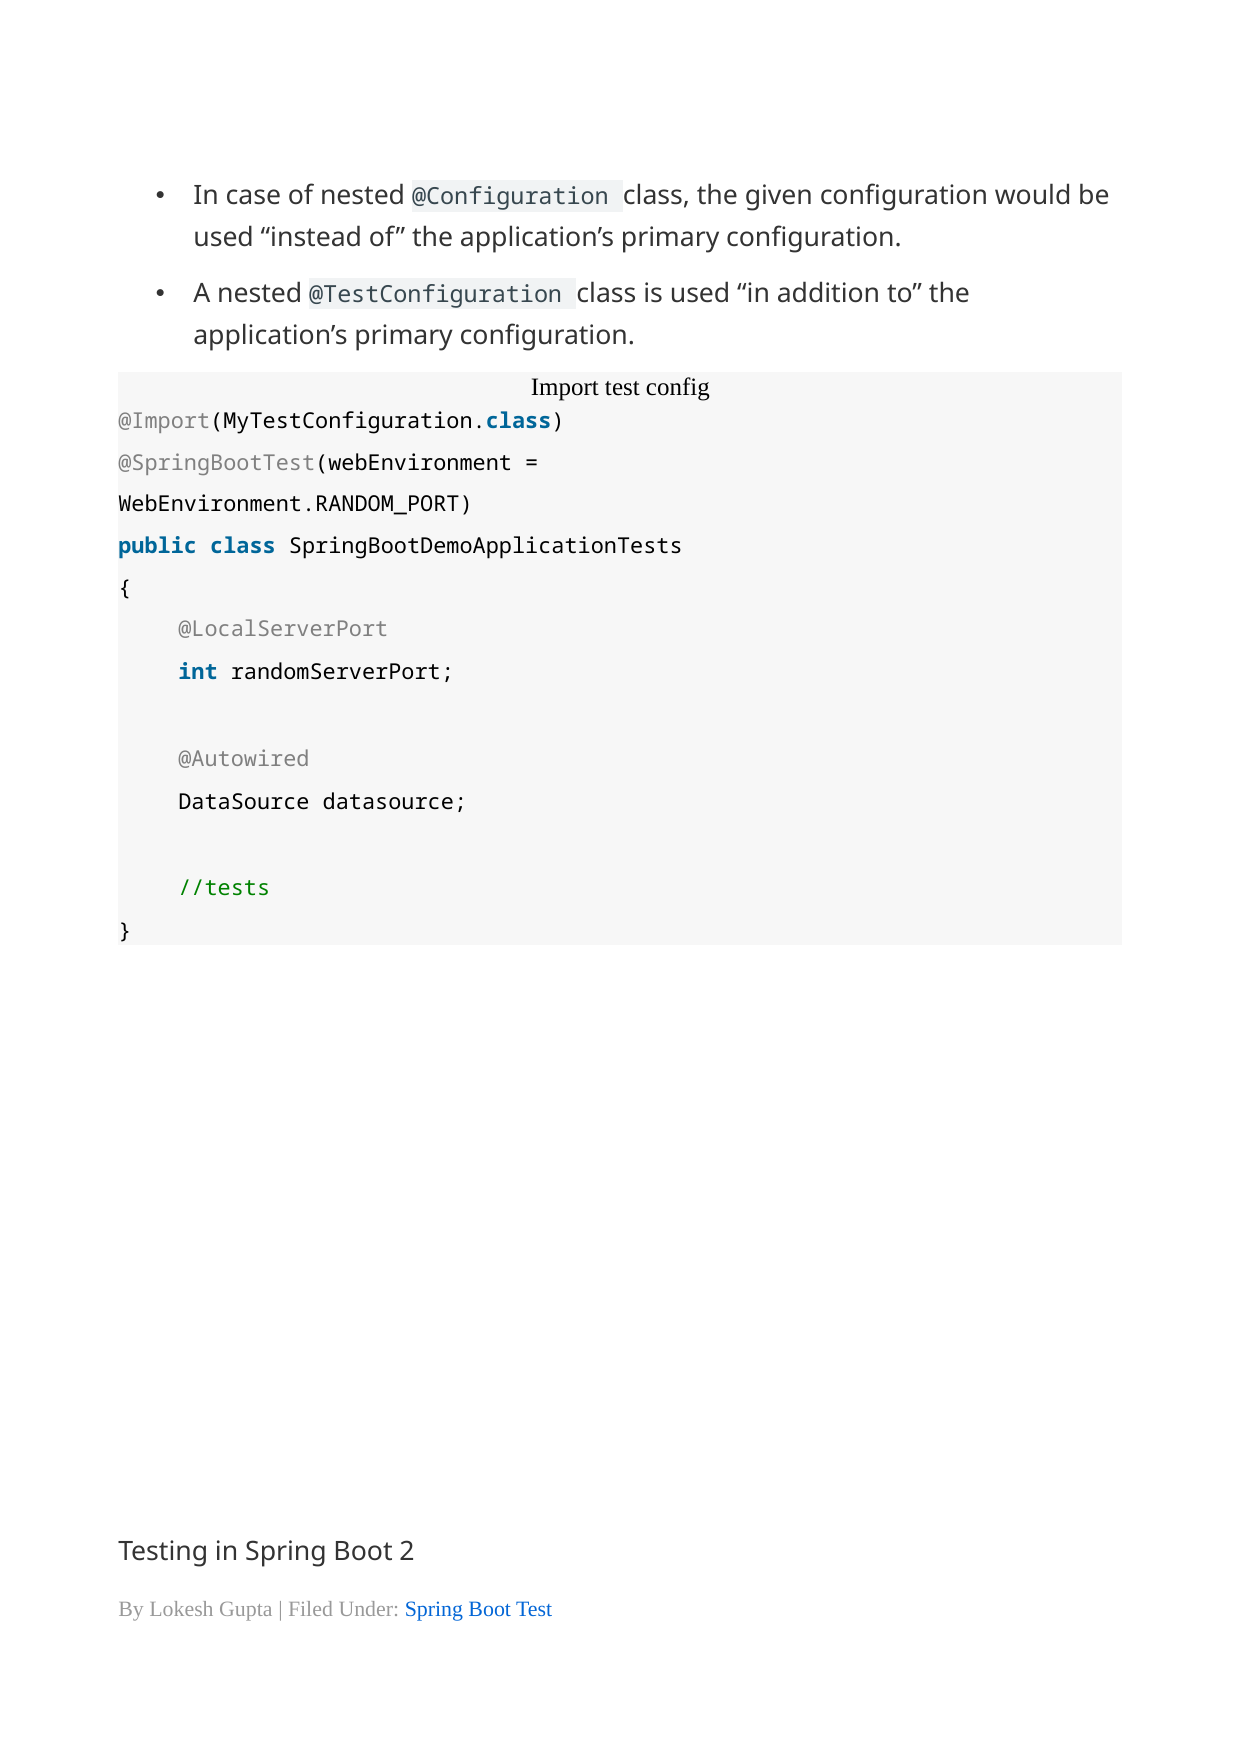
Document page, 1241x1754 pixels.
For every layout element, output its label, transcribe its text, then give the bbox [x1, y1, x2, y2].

list In case of nested @Configuration class, the given configuration would be used “instead of” the application’s primary configuration. [156, 176, 1122, 254]
subtitle Testing in Spring Boot 2 [118, 1532, 1122, 1568]
list A nested @TestConfiguration class is used “in addition to” the application’s primary configuration. [156, 274, 1122, 352]
table_header @Import(MyTestConfiguration.class) @SpringBootTest(webEnvironment = WebEnvironment.RANDOM_PORT) public class SpringBootDemoApplicationTests { @LocalServerPort int randomServerPort; @Autowired DataSource datasource; //tests } [118, 405, 905, 945]
text By Lokesh Gupta | Filed Under: Spring Boot Test [118, 1596, 1122, 1621]
text Import test config [118, 372, 1122, 401]
